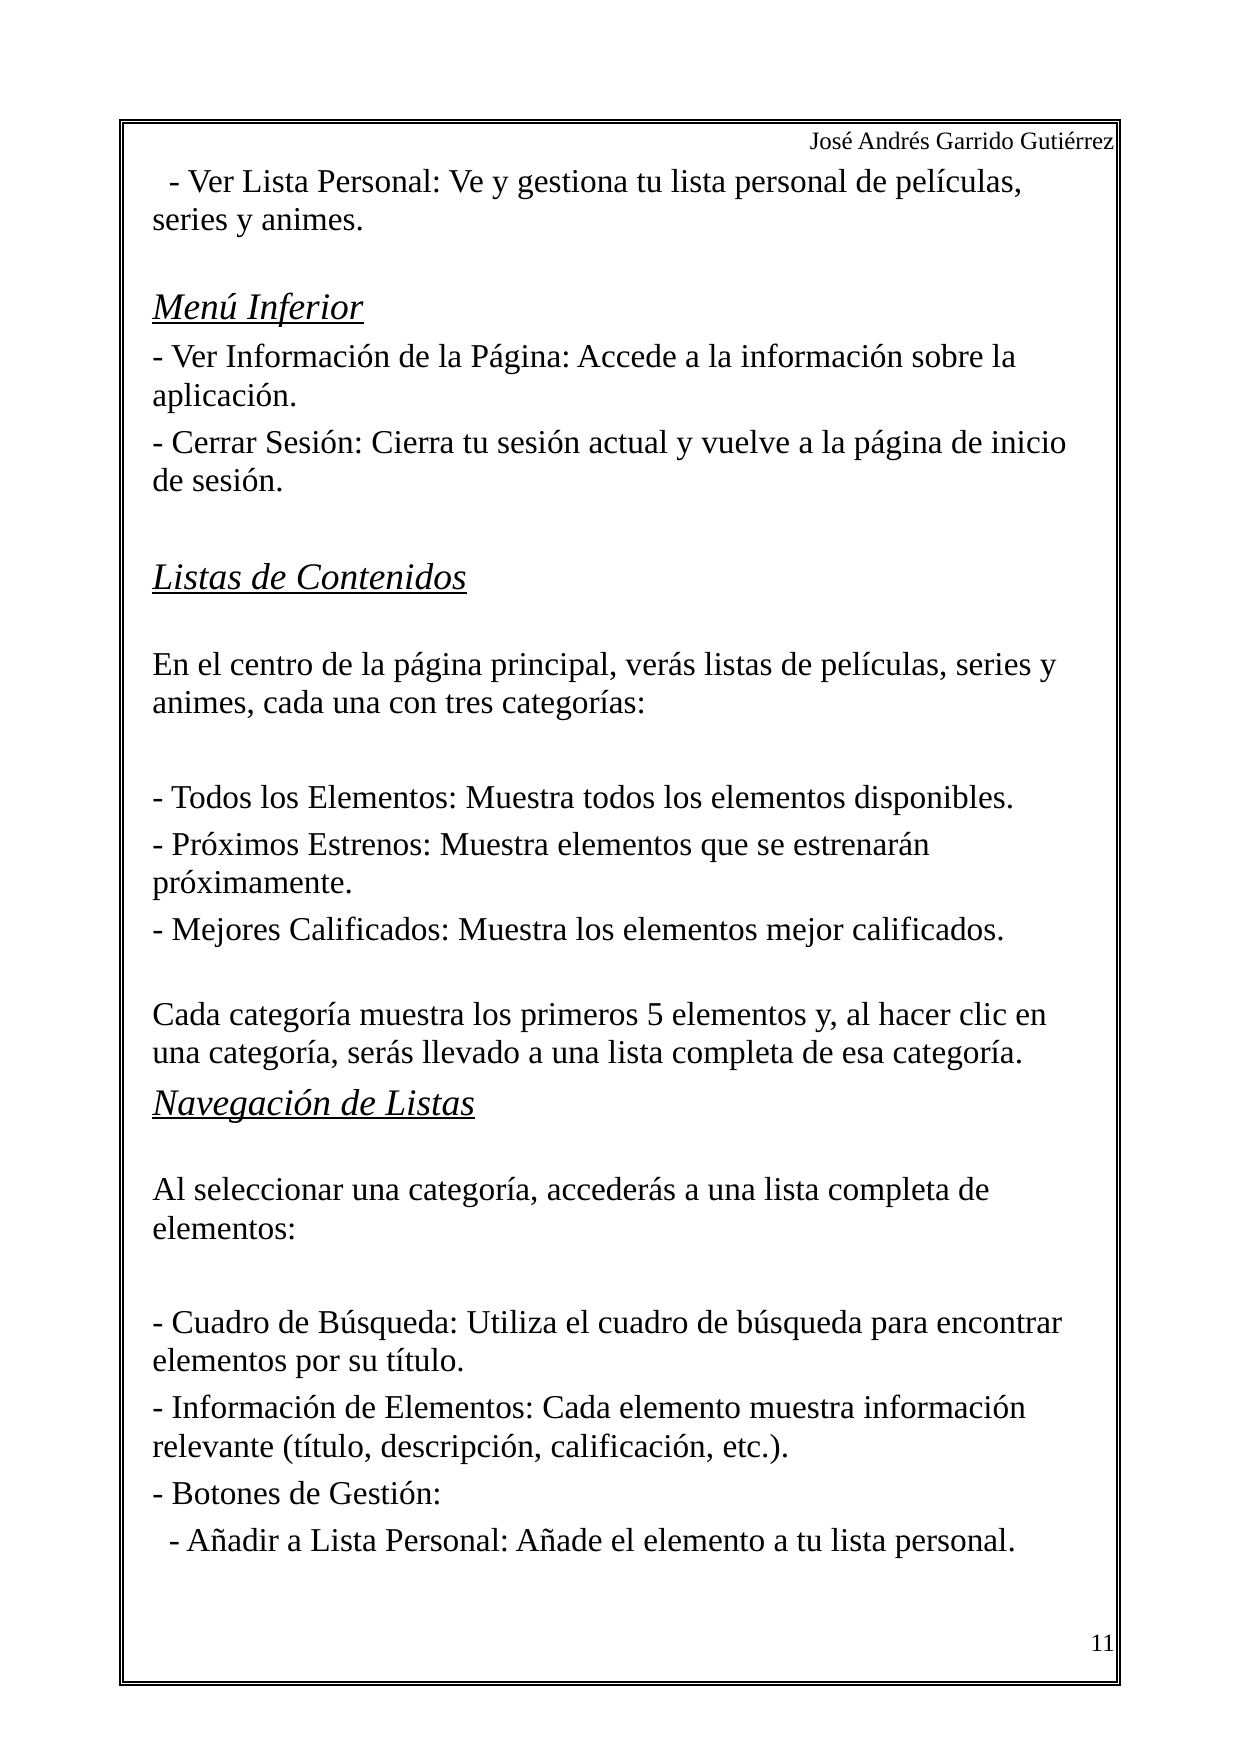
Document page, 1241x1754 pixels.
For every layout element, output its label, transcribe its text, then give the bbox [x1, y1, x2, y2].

text - Añadir a Lista Personal: Añade el elemento a tu lista personal. [152, 1521, 1074, 1559]
text Listas de Contenidos [152, 555, 1074, 598]
text - Botones de Gestión: [152, 1473, 1074, 1512]
text - Todos los Elementos: Muestra todos los elementos disponibles. [152, 777, 1074, 815]
text - Cerrar Sesión: Cierra tu sesión actual y vuelve a la página de inicio de sesión. [152, 422, 1074, 499]
text Navegación de Listas [152, 1080, 1074, 1123]
text Menú Inferior [152, 284, 1074, 328]
text - Próximos Estrenos: Muestra elementos que se estrenarán próximamente. [152, 824, 1074, 901]
text - Ver Información de la Página: Accede a la información sobre la aplicación. [152, 336, 1074, 413]
text - Mejores Calificados: Muestra los elementos mejor calificados. [152, 910, 1074, 948]
text En el centro de la página principal, verás listas de películas, series y animes, cada una con tres categorías: [152, 644, 1074, 721]
text - Cuadro de Búsqueda: Utiliza el cuadro de búsqueda para encontrar elementos por su título. [152, 1302, 1074, 1379]
text - Información de Elementos: Cada elemento muestra información relevante (título, descripción, calificación, etc.). [152, 1388, 1074, 1464]
text Cada categoría muestra los primeros 5 elementos y, al hacer clic en una categoría, serás llevado a una lista completa de esa categoría. [152, 994, 1074, 1071]
text Al seleccionar una categoría, accederás a una lista completa de elementos: [152, 1169, 1074, 1246]
text - Ver Lista Personal: Ve y gestiona tu lista personal de películas, series y animes. [152, 161, 1074, 238]
